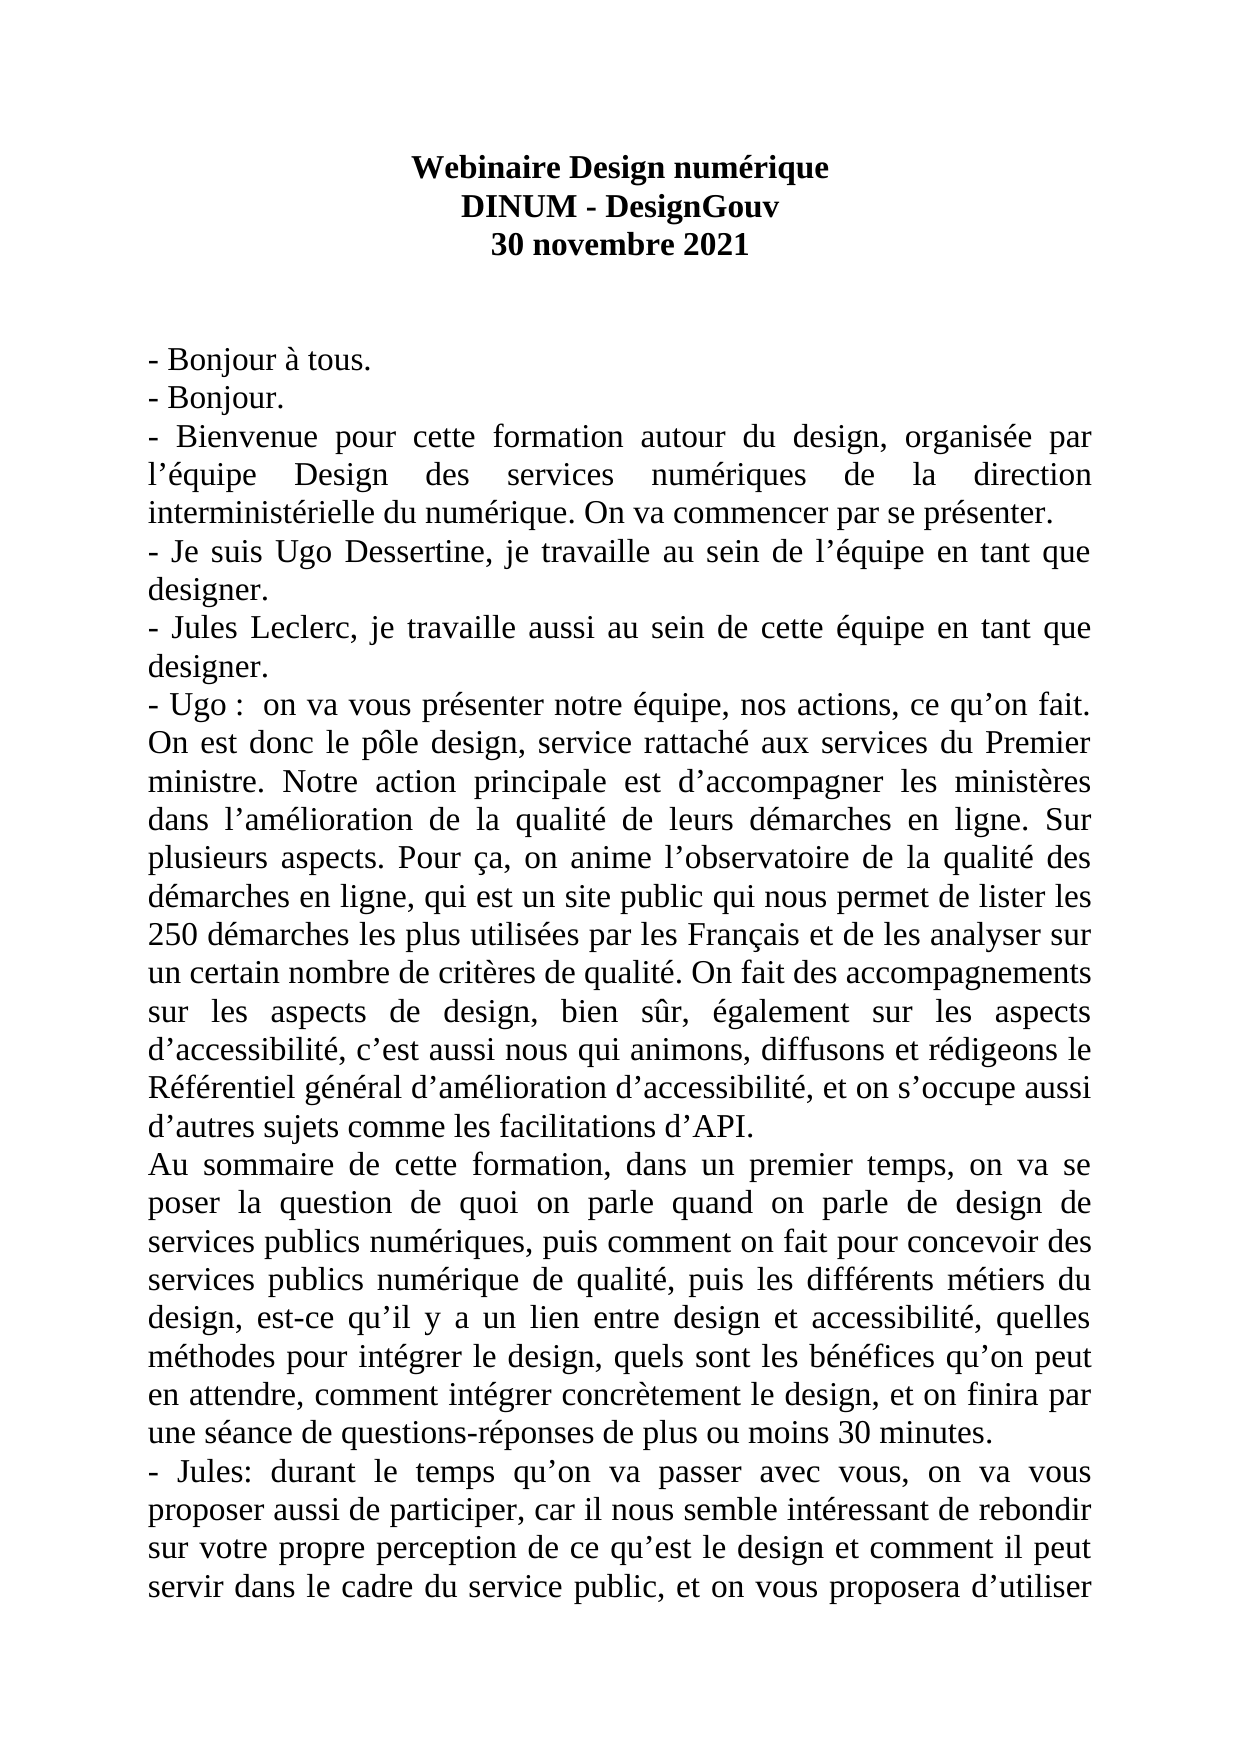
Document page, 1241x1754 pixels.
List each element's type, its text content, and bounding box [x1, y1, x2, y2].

text Au sommaire de cette formation, dans un premier temps, on va se poser la question de quoi on parle quand on parle de design de services publics numériques, puis comment on fait pour concevoir des services publics numérique de qualité, puis les différents métiers du design, est-ce qu’il y a un lien entre design et accessibilité, quelles méthodes pour intégrer le design, quels sont les bénéfices qu’on peut en attendre, comment intégrer concrètement le design, et on finira par une séance de questions-réponses de plus ou moins 30 minutes. [148, 1144, 1093, 1451]
text - Ugo : on va vous présenter notre équipe, nos actions, ce qu’on fait. On est donc le pôle design, service rattaché aux services du Premier ministre. Notre action principale est d’accompagner les ministères dans l’amélioration de la qualité de leurs démarches en ligne. Sur plusieurs aspects. Pour ça, on anime l’observatoire de la qualité des démarches en ligne, qui est un site public qui nous permet de lister les 250 démarches les plus utilisées par les Français et de les analyser sur un certain nombre de critères de qualité. On fait des accompagnements sur les aspects de design, bien sûr, également sur les aspects d’accessibilité, c’est aussi nous qui animons, diffusons et rédigeons le Référentiel général d’amélioration d’accessibilité, et on s’occupe aussi d’autres sujets comme les facilitations d’API. [148, 684, 1093, 1144]
text - Jules: durant le temps qu’on va passer avec vous, on va vous proposer aussi de participer, car il nous semble intéressant de rebondir sur votre propre perception de ce qu’est le design et comment il peut servir dans le cadre du service public, et on vous proposera d’utiliser [148, 1451, 1093, 1604]
subtitle 30 novembre 2021 [148, 224, 1093, 263]
text - Bonjour à tous. [148, 339, 1093, 378]
text - Je suis Ugo Dessertine, je travaille au sein de l’équipe en tant que designer. [148, 531, 1093, 608]
subtitle Webinaire Design numérique DINUM - DesignGouv [148, 148, 1093, 224]
text - Bienvenue pour cette formation autour du design, organisée par l’équipe Design des services numériques de la direction interministérielle du numérique. On va commencer par se présenter. [148, 416, 1093, 531]
text - Jules Leclerc, je travaille aussi au sein de cette équipe en tant que designer. [148, 608, 1093, 684]
text - Bonjour. [148, 378, 1093, 416]
